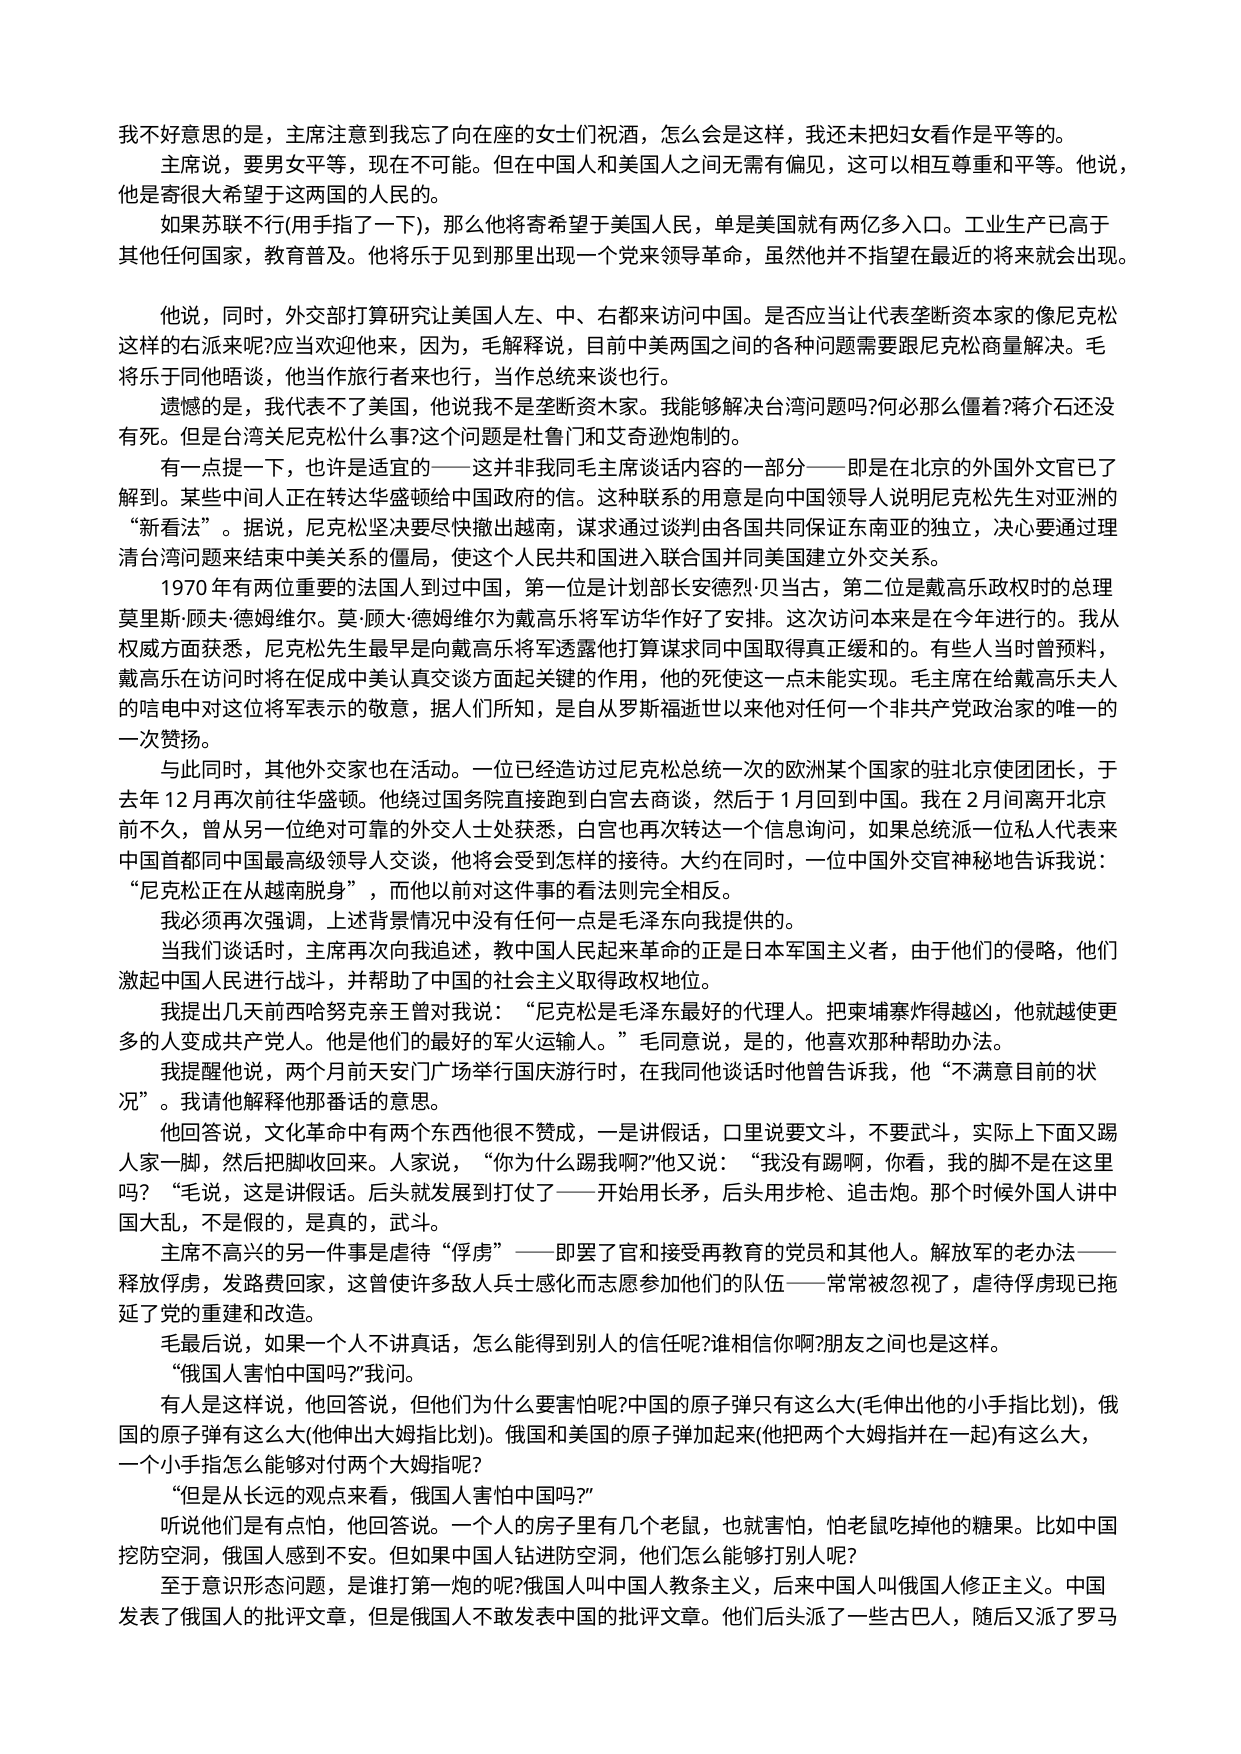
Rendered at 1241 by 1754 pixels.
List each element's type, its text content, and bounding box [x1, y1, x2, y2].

text “俄国人害怕中国吗?”我问。 [118, 1358, 1122, 1388]
text 我不好意思的是，主席注意到我忘了向在座的女士们祝酒，怎么会是这样，我还未把妇女看作是平等的。 [118, 118, 1122, 148]
text 听说他们是有点怕，他回答说。一个人的房子里有几个老鼠，也就害怕，怕老鼠吃掉他的糖果。比如中国挖防空洞，俄国人感到不安。但如果中国人钻进防空洞，他们怎么能够打别人呢? [118, 1509, 1122, 1570]
text 他说，同时，外交部打算研究让美国人左、中、右都来访问中国。是否应当让代表垄断资本家的像尼克松这样的右派来呢?应当欢迎他来，因为，毛解释说，目前中美两国之间的各种问题需要跟尼克松商量解决。毛将乐于同他晤谈，他当作旅行者来也行，当作总统来谈也行。 [118, 299, 1122, 390]
text 遗憾的是，我代表不了美国，他说我不是垄断资木家。我能够解决台湾问题吗?何必那么僵着?蒋介石还没有死。但是台湾关尼克松什么事?这个问题是杜鲁门和艾奇逊炮制的。 [118, 390, 1122, 451]
text 至于意识形态问题，是谁打第一炮的呢?俄国人叫中国人教条主义，后来中国人叫俄国人修正主义。中国发表了俄国人的批评文章，但是俄国人不敢发表中国的批评文章。他们后头派了一些古巴人，随后又派了罗马尼亚人求中国人停止公开论战。毛说不行，要争论—万年，如果必要的话。后头柯西金本人来了，他们会谈后，毛对他说，他将减少一千年，但不能再减了。 [118, 1570, 1122, 1630]
text 当我们谈话时，主席再次向我追述，教中国人民起来革命的正是日本军国主义者，由于他们的侵略，他们激起中国人民进行战斗，并帮助了中国的社会主义取得政权地位。 [118, 934, 1122, 995]
text “但是从长远的观点来看，俄国人害怕中国吗?” [118, 1479, 1122, 1509]
text 与此同时，其他外交家也在活动。一位已经造访过尼克松总统一次的欧洲某个国家的驻北京使团团长，于去年12月再次前往华盛顿。他绕过国务院直接跑到白宫去商谈，然后于1月回到中国。我在2月间离开北京前不久，曾从另一位绝对可靠的外交人士处获悉，白宫也再次转达一个信息询问，如果总统派一位私人代表来中国首都同中国最高级领导人交谈，他将会受到怎样的接待。大约在同时，一位中国外交官神秘地告诉我说：“尼克松正在从越南脱身”，而他以前对这件事的看法则完全相反。 [118, 753, 1122, 904]
text 如果苏联不行(用手指了一下)，那么他将寄希望于美国人民，单是美国就有两亿多入口。工业生产已高于其他任何国家，教育普及。他将乐于见到那里出现一个党来领导革命，虽然他并不指望在最近的将来就会出现。 [118, 209, 1122, 299]
text 有人是这样说，他回答说，但他们为什么要害怕呢?中国的原子弹只有这么大(毛伸出他的小手指比划)，俄国的原子弹有这么大(他伸出大姆指比划)。俄国和美国的原子弹加起来(他把两个大姆指并在一起)有这么大，一个小手指怎么能够对付两个大姆指呢? [118, 1388, 1122, 1479]
text 我提出几天前西哈努克亲王曾对我说：“尼克松是毛泽东最好的代理人。把柬埔寨炸得越凶，他就越使更多的人变成共产党人。他是他们的最好的军火运输人。”毛同意说，是的，他喜欢那种帮助办法。 [118, 995, 1122, 1055]
text 我提醒他说，两个月前天安门广场举行国庆游行时，在我同他谈话时他曾告诉我，他“不满意目前的状况”。我请他解释他那番话的意思。 [118, 1055, 1122, 1116]
text 毛最后说，如果一个人不讲真话，怎么能得到别人的信任呢?谁相信你啊?朋友之间也是这样。 [118, 1327, 1122, 1358]
text 主席说，要男女平等，现在不可能。但在中国人和美国人之间无需有偏见，这可以相互尊重和平等。他说，他是寄很大希望于这两国的人民的。 [118, 148, 1122, 209]
text 有一点提一下，也许是适宜的——这并非我同毛主席谈话内容的一部分——即是在北京的外国外文官已了解到。某些中间人正在转达华盛顿给中国政府的信。这种联系的用意是向中国领导人说明尼克松先生对亚洲的“新看法”。据说，尼克松坚决要尽快撤出越南，谋求通过谈判由各国共同保证东南亚的独立，决心要通过理清台湾问题来结束中美关系的僵局，使这个人民共和国进入联合国并同美国建立外交关系。 [118, 451, 1122, 572]
text 主席不高兴的另一件事是虐待“俘虏”——即罢了官和接受再教育的党员和其他人。解放军的老办法——释放俘虏，发路费回家，这曾使许多敌人兵士感化而志愿参加他们的队伍——常常被忽视了，虐待俘虏现已拖延了党的重建和改造。 [118, 1237, 1122, 1327]
text 1970年有两位重要的法国人到过中国，第一位是计划部长安德烈·贝当古，第二位是戴高乐政权时的总理莫里斯·顾夫·德姆维尔。莫·顾大·德姆维尔为戴高乐将军访华作好了安排。这次访问本来是在今年进行的。我从权威方面获悉，尼克松先生最早是向戴高乐将军透露他打算谋求同中国取得真正缓和的。有些人当时曾预料，戴高乐在访问时将在促成中美认真交谈方面起关键的作用，他的死使这一点未能实现。毛主席在给戴高乐夫人的唁电中对这位将军表示的敬意，据人们所知，是自从罗斯福逝世以来他对任何一个非共产党政治家的唯一的一次赞扬。 [118, 572, 1122, 753]
text 他回答说，文化革命中有两个东西他很不赞成，一是讲假话，口里说要文斗，不要武斗，实际上下面又踢人家一脚，然后把脚收回来。人家说，“你为什么踢我啊?”他又说：“我没有踢啊，你看，我的脚不是在这里吗？“毛说，这是讲假话。后头就发展到打仗了——开始用长矛，后头用步枪、追击炮。那个时候外国人讲中国大乱，不是假的，是真的，武斗。 [118, 1116, 1122, 1237]
text 我必须再次强调，上述背景情况中没有任何一点是毛泽东向我提供的。 [118, 904, 1122, 934]
